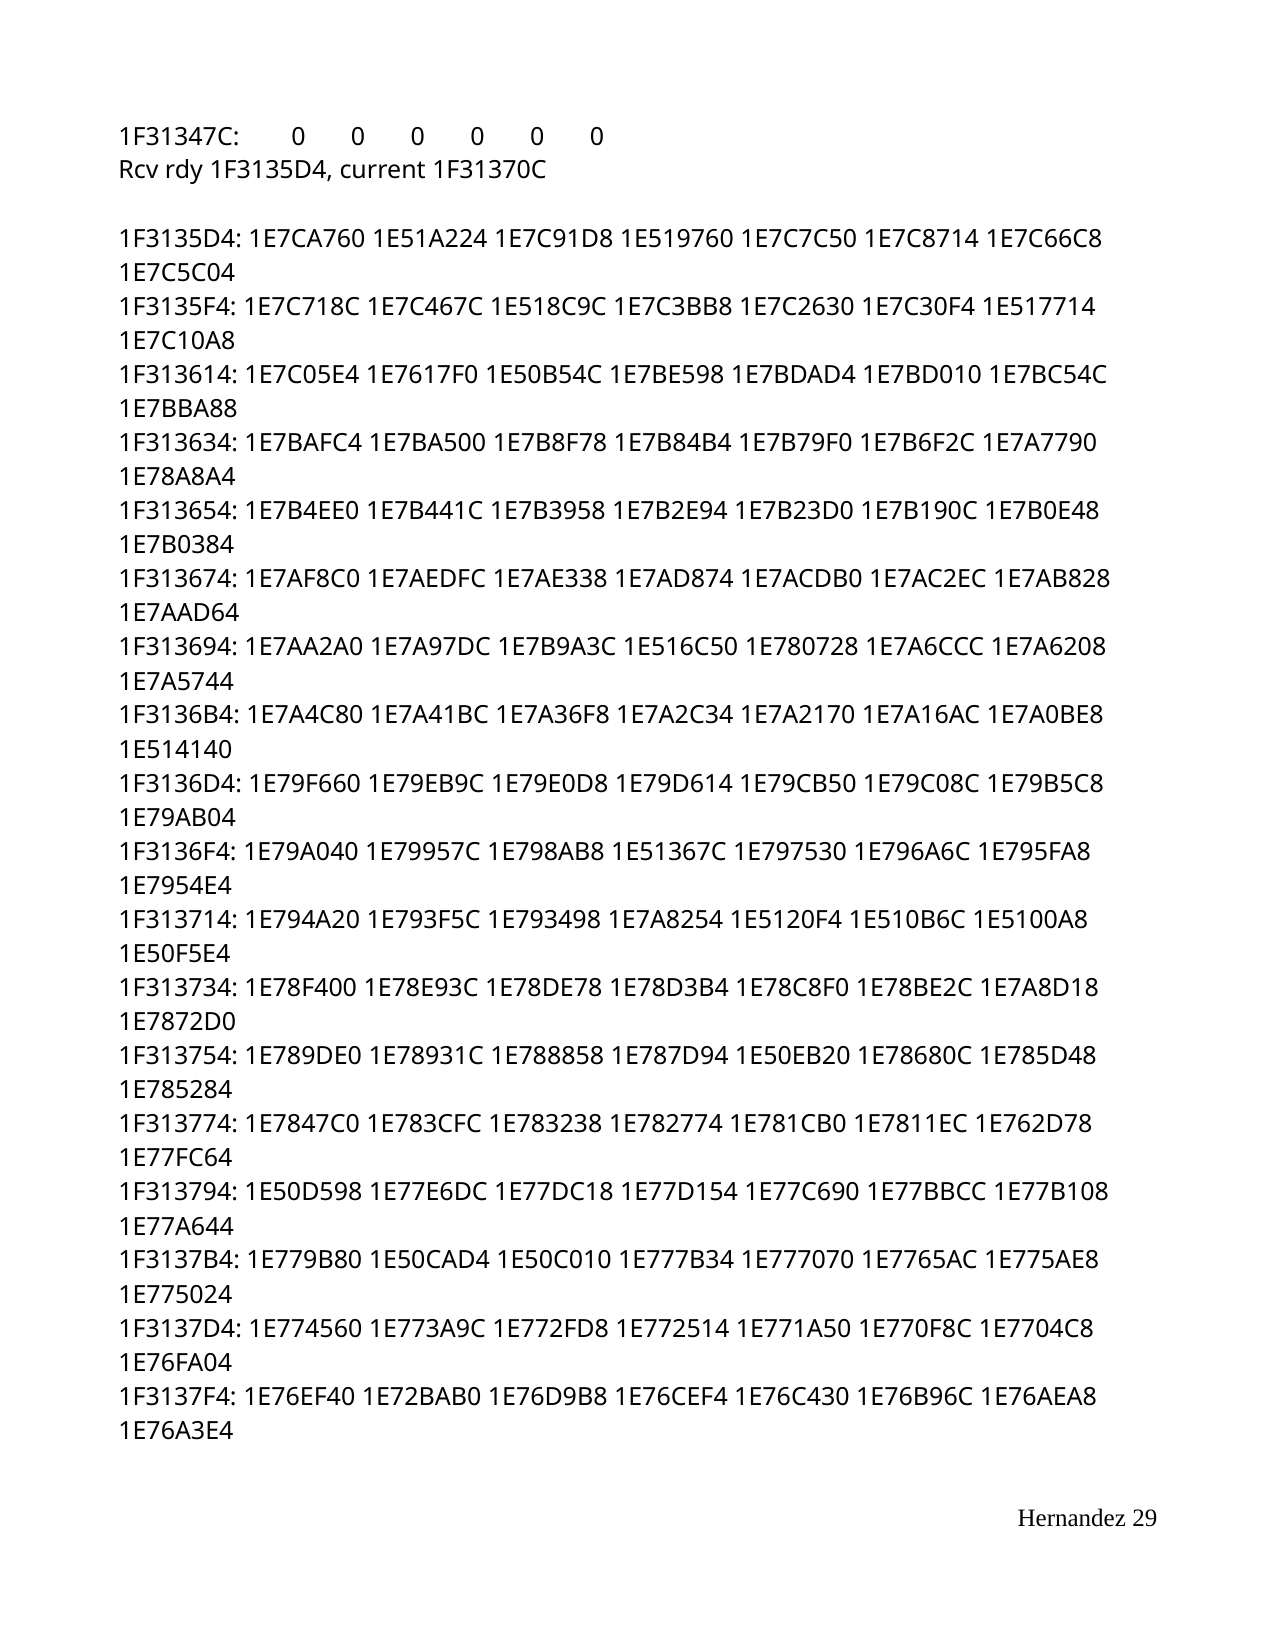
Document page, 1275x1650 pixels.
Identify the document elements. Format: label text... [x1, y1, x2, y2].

text 1F3135F4: 1E7C718C 1E7C467C 1E518C9C 1E7C3BB8 1E7C2630 1E7C30F4 1E517714 1E7C10A8 [118, 288, 1157, 357]
text 1F3136F4: 1E79A040 1E79957C 1E798AB8 1E51367C 1E797530 1E796A6C 1E795FA8 1E7954E4 [118, 833, 1157, 902]
text Rcv rdy 1F3135D4, current 1F31370C [118, 152, 1157, 186]
text 1F3137F4: 1E76EF40 1E72BAB0 1E76D9B8 1E76CEF4 1E76C430 1E76B96C 1E76AEA8 1E76A3E4 [118, 1378, 1157, 1447]
text 1F31347C: 0 0 0 0 0 0 [118, 118, 1157, 152]
text 1F313734: 1E78F400 1E78E93C 1E78DE78 1E78D3B4 1E78C8F0 1E78BE2C 1E7A8D18 1E7872D0 [118, 970, 1157, 1038]
text 1F3136B4: 1E7A4C80 1E7A41BC 1E7A36F8 1E7A2C34 1E7A2170 1E7A16AC 1E7A0BE8 1E514140 [118, 697, 1157, 765]
text 1F313714: 1E794A20 1E793F5C 1E793498 1E7A8254 1E5120F4 1E510B6C 1E5100A8 1E50F5E4 [118, 902, 1157, 970]
text 1F3136D4: 1E79F660 1E79EB9C 1E79E0D8 1E79D614 1E79CB50 1E79C08C 1E79B5C8 1E79AB04 [118, 765, 1157, 833]
text 1F313614: 1E7C05E4 1E7617F0 1E50B54C 1E7BE598 1E7BDAD4 1E7BD010 1E7BC54C 1E7BBA88 [118, 357, 1157, 425]
text 1F3135D4: 1E7CA760 1E51A224 1E7C91D8 1E519760 1E7C7C50 1E7C8714 1E7C66C8 1E7C5C04 [118, 220, 1157, 288]
text 1F313754: 1E789DE0 1E78931C 1E788858 1E787D94 1E50EB20 1E78680C 1E785D48 1E785284 [118, 1038, 1157, 1106]
text 1F313654: 1E7B4EE0 1E7B441C 1E7B3958 1E7B2E94 1E7B23D0 1E7B190C 1E7B0E48 1E7B0384 [118, 493, 1157, 561]
text 1F3137D4: 1E774560 1E773A9C 1E772FD8 1E772514 1E771A50 1E770F8C 1E7704C8 1E76FA04 [118, 1310, 1157, 1378]
text 1F313774: 1E7847C0 1E783CFC 1E783238 1E782774 1E781CB0 1E7811EC 1E762D78 1E77FC64 [118, 1106, 1157, 1174]
text 1F313694: 1E7AA2A0 1E7A97DC 1E7B9A3C 1E516C50 1E780728 1E7A6CCC 1E7A6208 1E7A5744 [118, 629, 1157, 697]
text 1F313634: 1E7BAFC4 1E7BA500 1E7B8F78 1E7B84B4 1E7B79F0 1E7B6F2C 1E7A7790 1E78A8A4 [118, 425, 1157, 493]
text 1F313794: 1E50D598 1E77E6DC 1E77DC18 1E77D154 1E77C690 1E77BBCC 1E77B108 1E77A644 [118, 1174, 1157, 1242]
text 1F3137B4: 1E779B80 1E50CAD4 1E50C010 1E777B34 1E777070 1E7765AC 1E775AE8 1E775024 [118, 1242, 1157, 1310]
text 1F313674: 1E7AF8C0 1E7AEDFC 1E7AE338 1E7AD874 1E7ACDB0 1E7AC2EC 1E7AB828 1E7AAD64 [118, 561, 1157, 629]
